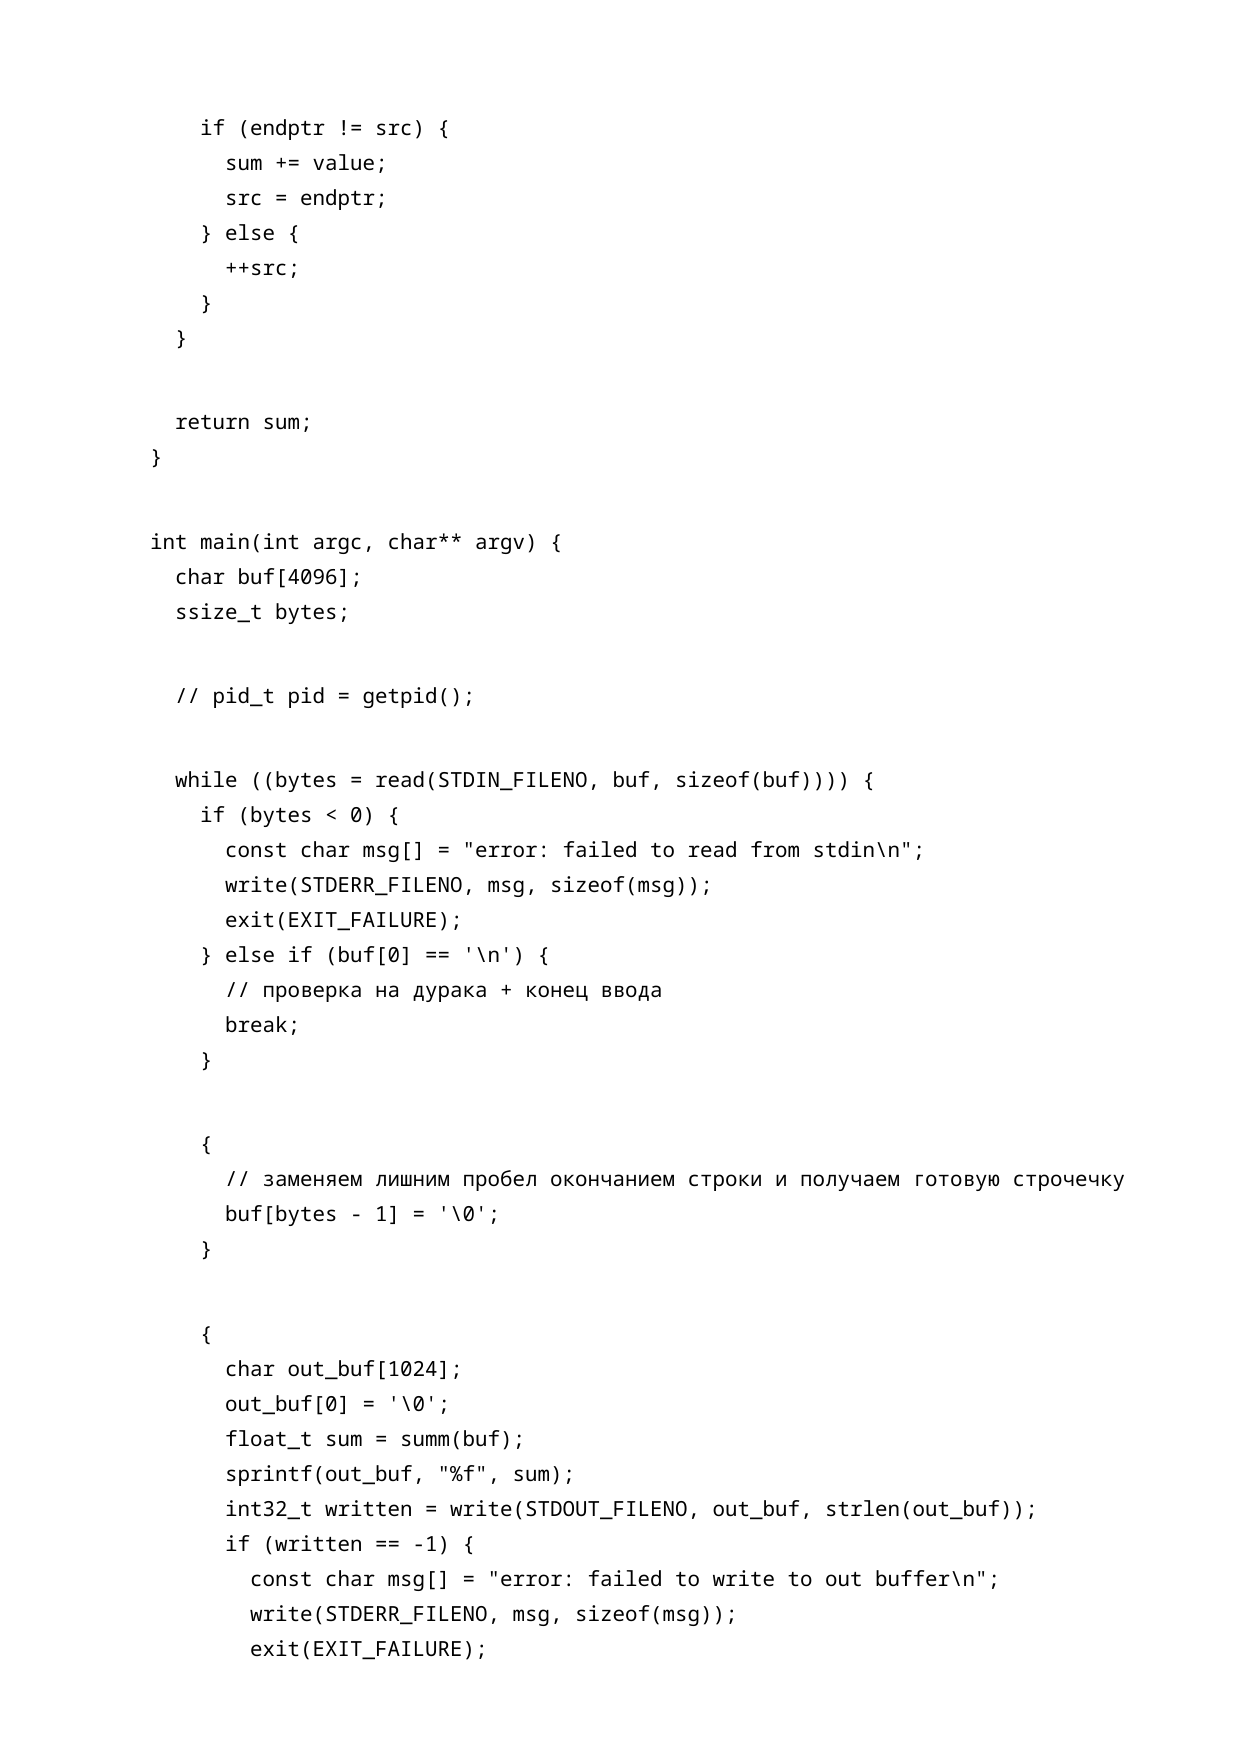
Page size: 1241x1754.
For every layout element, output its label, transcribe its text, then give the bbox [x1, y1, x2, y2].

text char out_buf[1024]; [382, 1365, 443, 1379]
text while ((bytes = read(STDIN_FILENO, buf, sizeof(buf)))) { [150, 776, 292, 791]
text if (endptr != src) { [150, 124, 244, 138]
text // pid_t pid = getpid(); [456, 692, 1147, 706]
text const char msg[] = "error: failed to read from stdin\n"; [397, 846, 1147, 861]
text sum += value; [150, 159, 1147, 173]
text sprintf(out_buf, "%f", sum); [556, 1470, 1147, 1484]
text char buf[4096]; [150, 573, 280, 587]
text if (endptr != src) { [443, 124, 1147, 138]
text int main(int argc, char** argv) { [256, 538, 346, 552]
text } else { [150, 229, 207, 243]
text // заменяем лишним пробел окончанием строки и получаем готовую строчечку [150, 1176, 477, 1190]
text sprintf(out_buf, "%f", sum); [318, 1470, 556, 1484]
text ssize_t bytes; [150, 608, 292, 622]
text write(STDERR_FILENO, msg, sizeof(msg)); [672, 881, 1147, 896]
text // проверка на дурака + конец ввода [328, 986, 416, 1001]
text // pid_t pid = getpid(); [215, 692, 289, 706]
text int32_t written = write(STDOUT_FILENO, out_buf, strlen(out_buf)); [1018, 1505, 1147, 1519]
text } [150, 299, 207, 313]
text } else if (buf[0] == '\n') { [150, 951, 1147, 966]
text // pid_t pid = getpid(); [403, 692, 444, 706]
text src = endptr; [150, 194, 339, 208]
text sprintf(out_buf, "%f", sum); [150, 1470, 239, 1484]
text ++src; [150, 264, 1147, 278]
text } [150, 334, 182, 348]
text write(STDERR_FILENO, msg, sizeof(msg)); [718, 1610, 1147, 1624]
text int32_t written = write(STDOUT_FILENO, out_buf, strlen(out_buf)); [906, 1505, 1006, 1519]
text out_buf[0] = '\0'; [344, 1400, 1147, 1414]
text } else { [293, 229, 1147, 243]
text sprintf(out_buf, "%f", sum); [240, 1470, 319, 1484]
text int32_t written = write(STDOUT_FILENO, out_buf, strlen(out_buf)); [150, 1505, 519, 1519]
text exit(EXIT_FAILURE); [306, 1645, 468, 1659]
text // проверка на дурака + конец ввода [440, 986, 586, 1001]
text return sum; [150, 418, 1147, 433]
text if (written == -1) { [468, 1540, 1147, 1554]
text buf[bytes - 1] = '\0'; [293, 1211, 1147, 1225]
text const char msg[] = "error: failed to write to out buffer\n"; [444, 1575, 1147, 1589]
text out_buf[0] = '\0'; [150, 1400, 317, 1414]
text // pid_t pid = getpid(); [290, 692, 371, 706]
text int main(int argc, char** argv) { [556, 538, 1147, 552]
text // проверка на дурака + конец ввода [278, 986, 327, 1001]
text write(STDERR_FILENO, msg, sizeof(msg)); [150, 1610, 319, 1624]
text const char msg[] = "error: failed to write to out buffer\n"; [150, 1575, 421, 1589]
text { [150, 1141, 1147, 1155]
text write(STDERR_FILENO, msg, sizeof(msg)); [318, 1610, 546, 1624]
text // заменяем лишним пробел окончанием строки и получаем готовую строчечку [478, 1176, 714, 1190]
text // проверка на дурака + конец ввода [586, 986, 641, 1001]
text if (bytes < 0) { [150, 811, 267, 826]
text } [150, 1246, 1147, 1260]
text ssize_t bytes; [293, 608, 1147, 622]
text exit(EXIT_FAILURE); [150, 916, 1147, 931]
text { [150, 1330, 207, 1344]
text if (bytes < 0) { [268, 811, 1147, 826]
text int32_t written = write(STDOUT_FILENO, out_buf, strlen(out_buf)); [518, 1505, 907, 1519]
text // заменяем лишним пробел окончанием строки и получаем готовую строчечку [843, 1176, 980, 1190]
text float_t sum = summ(buf); [456, 1435, 506, 1449]
text } [150, 453, 1147, 468]
text } else { [206, 229, 294, 243]
text char buf[4096]; [344, 573, 1147, 587]
text write(STDERR_FILENO, msg, sizeof(msg)); [547, 1610, 657, 1624]
text write(STDERR_FILENO, msg, sizeof(msg)); [522, 881, 671, 896]
text float_t sum = summ(buf); [150, 1435, 457, 1449]
text float_t sum = summ(buf); [506, 1435, 1147, 1449]
text int main(int argc, char** argv) { [150, 538, 257, 552]
text if (endptr != src) { [290, 124, 418, 138]
text break; [150, 1021, 1147, 1036]
text exit(EXIT_FAILURE); [150, 1645, 307, 1659]
text buf[bytes - 1] = '\0'; [150, 1211, 292, 1225]
text if (endptr != src) { [243, 124, 289, 138]
text // проверка на дурака + конец ввода [150, 986, 277, 1001]
text char buf[4096]; [282, 573, 343, 587]
text } [150, 1056, 1147, 1071]
text char out_buf[1024]; [444, 1365, 1147, 1379]
text } [181, 334, 1147, 348]
text { [206, 1330, 1147, 1344]
text } [206, 299, 1147, 313]
text if (written == -1) { [268, 1540, 443, 1554]
text const char msg[] = "error: failed to read from stdin\n"; [150, 846, 396, 861]
text // проверка на дурака + конец ввода [647, 986, 1147, 1001]
text // pid_t pid = getpid(); [150, 692, 214, 706]
text if (written == -1) { [150, 1540, 269, 1554]
text exit(EXIT_FAILURE); [468, 1645, 1147, 1659]
text int main(int argc, char** argv) { [347, 538, 509, 552]
text src = endptr; [340, 194, 1147, 208]
text // заменяем лишним пробел окончанием строки и получаем готовую строчечку [715, 1176, 842, 1190]
text while ((bytes = read(STDIN_FILENO, buf, sizeof(buf)))) { [293, 776, 1147, 791]
text char out_buf[1024]; [150, 1365, 380, 1379]
text write(STDERR_FILENO, msg, sizeof(msg)); [150, 881, 521, 896]
